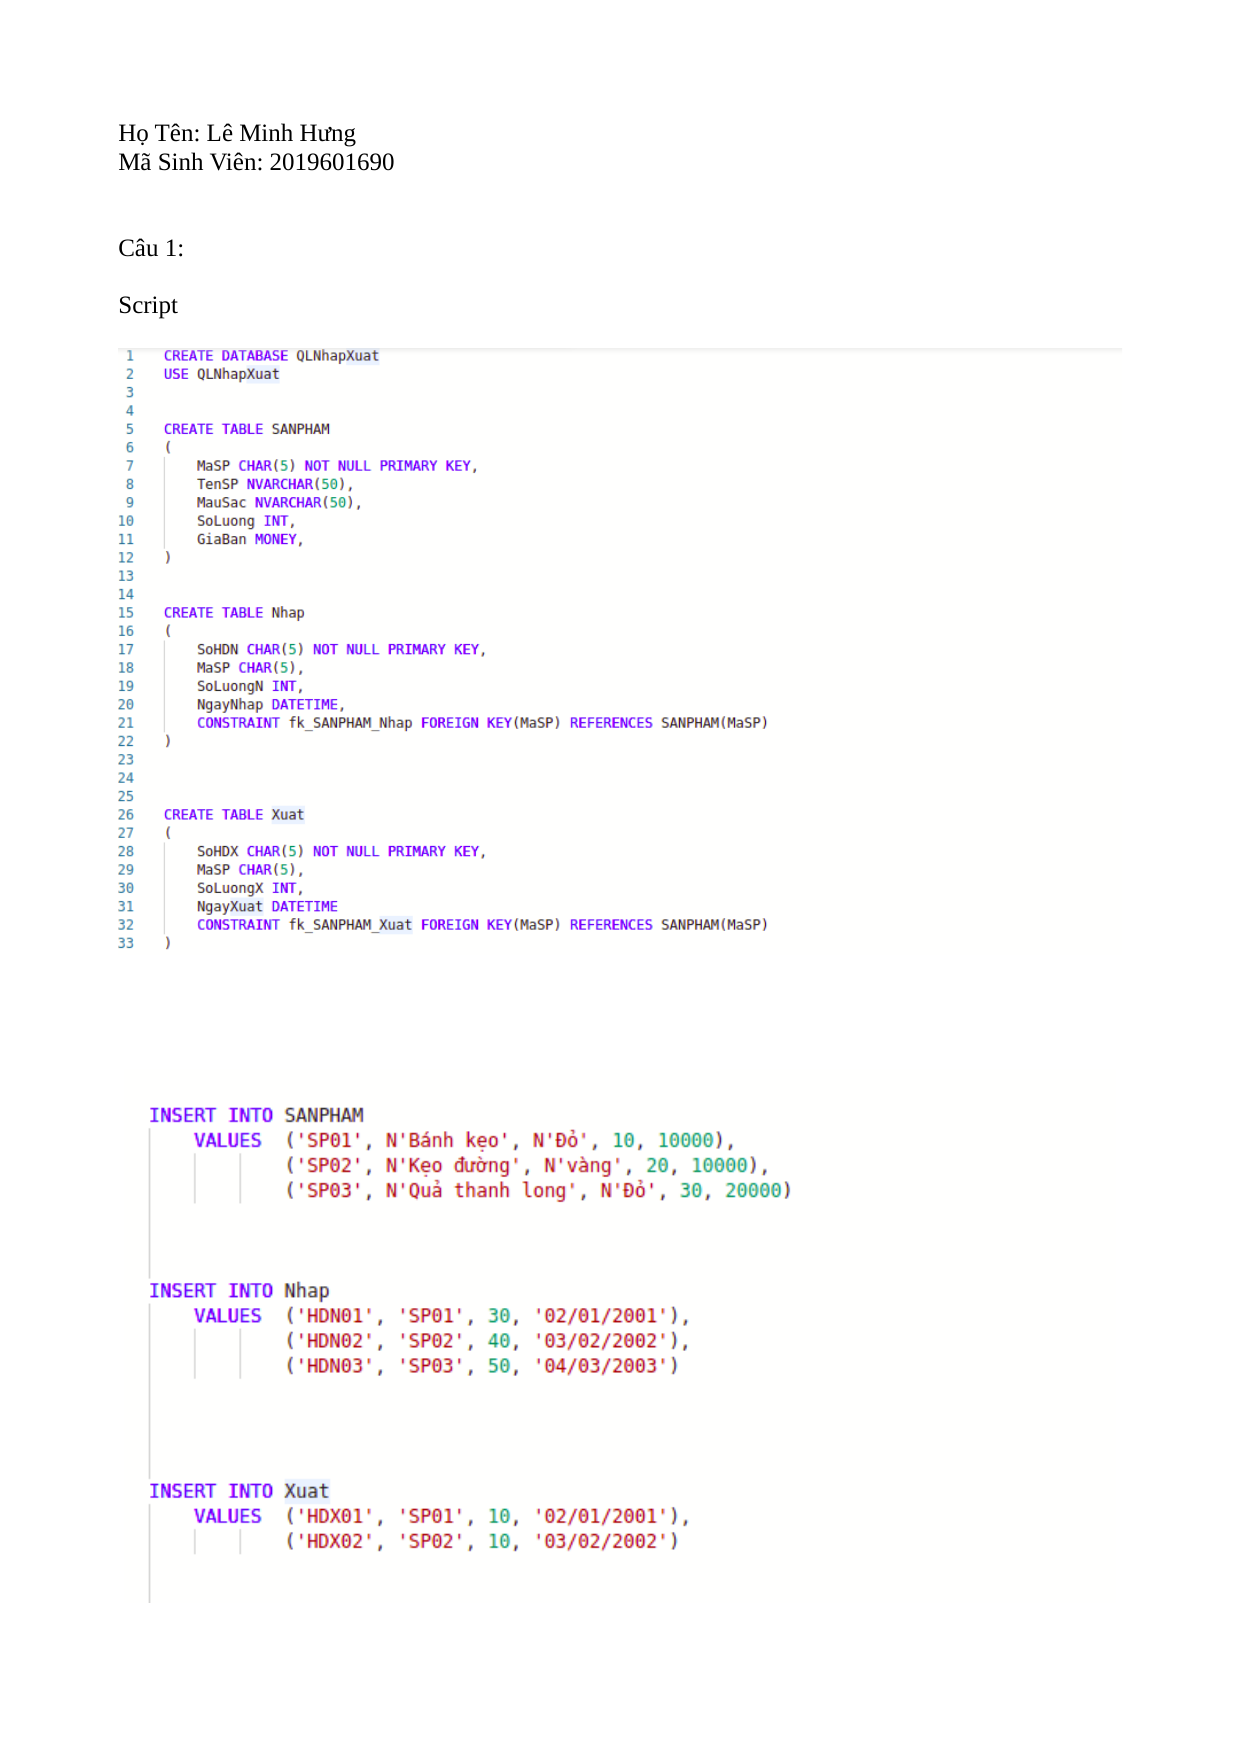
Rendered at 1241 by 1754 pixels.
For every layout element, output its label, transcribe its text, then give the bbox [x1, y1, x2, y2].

text Script [118, 291, 1122, 319]
text Mã Sinh Viên: 2019601690 [118, 147, 1122, 176]
picture [118, 348, 1123, 955]
text Họ Tên: Lê Minh Hưng [118, 118, 1122, 147]
picture [124, 1069, 1117, 1603]
text Câu 1: [118, 233, 1122, 262]
